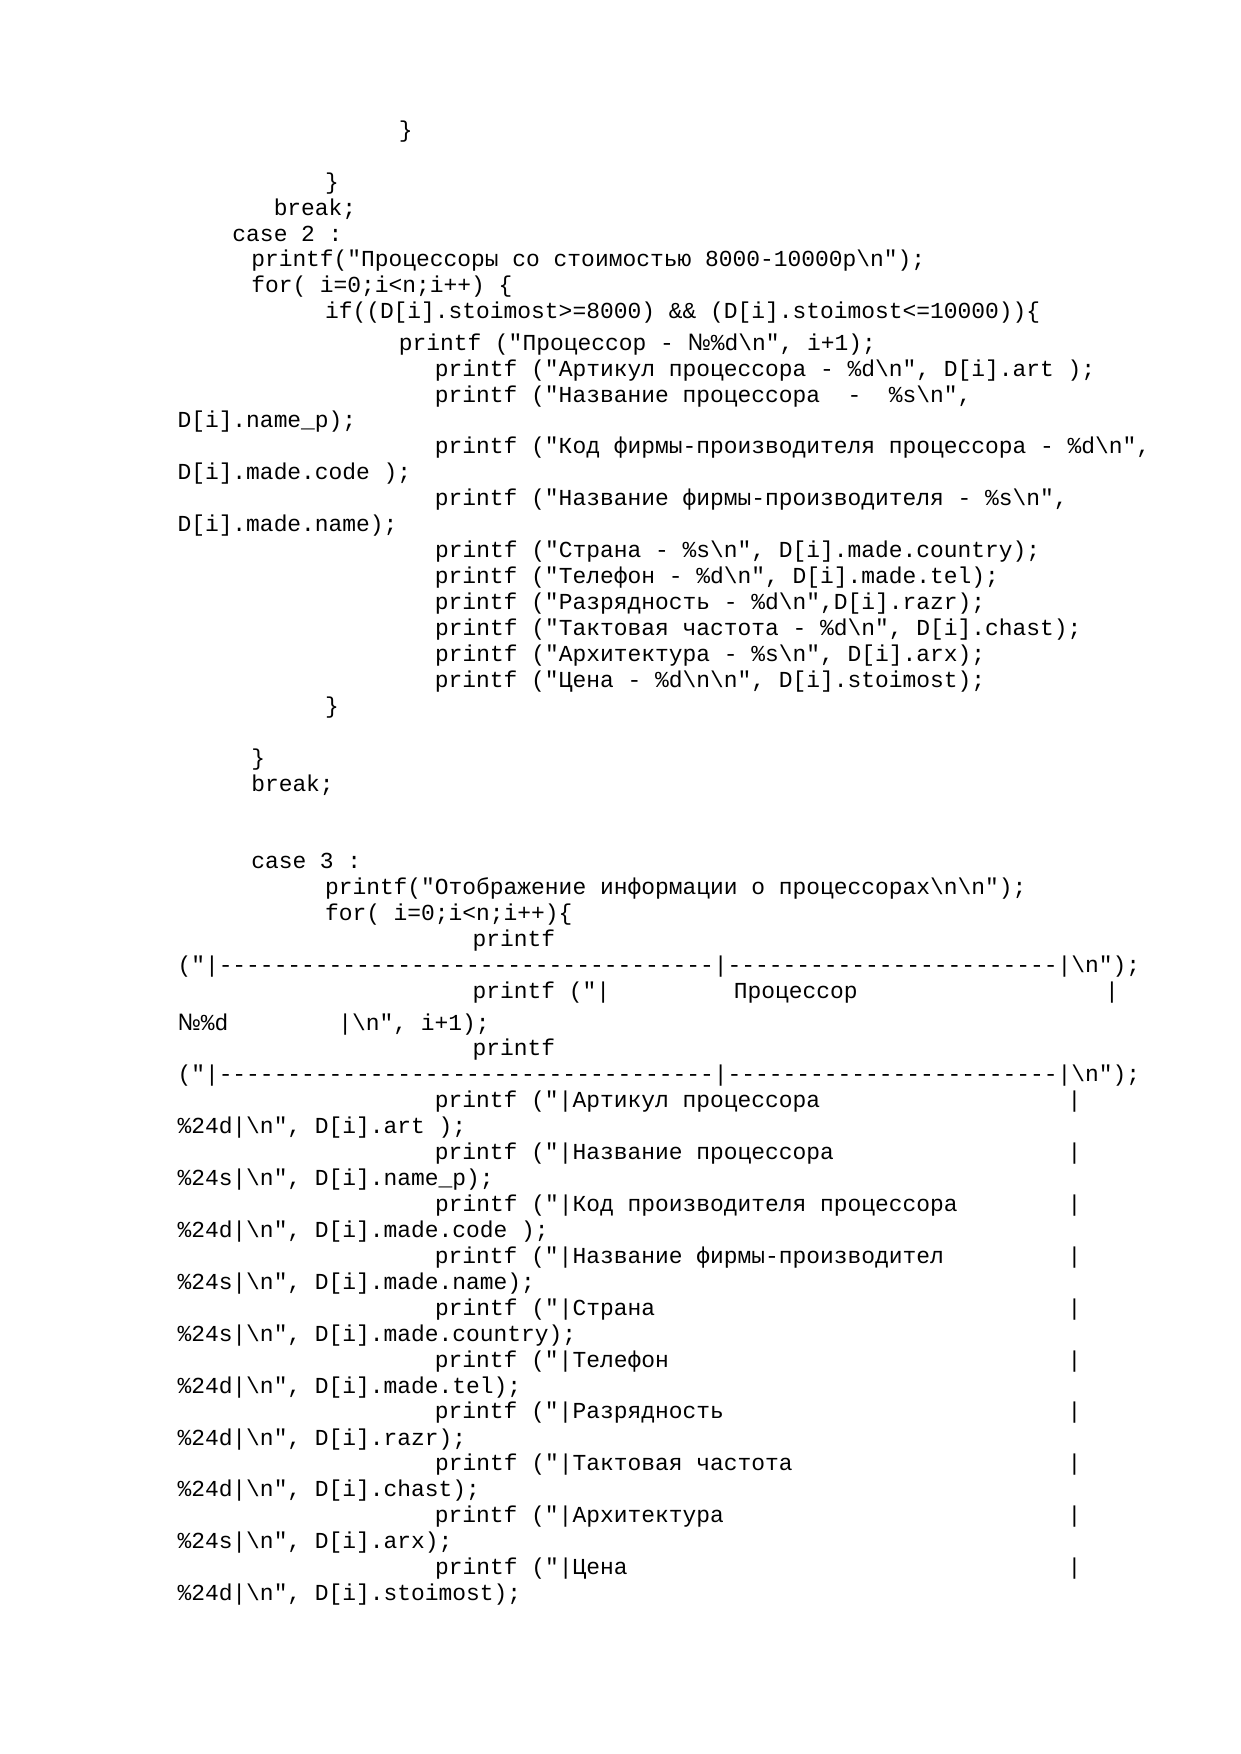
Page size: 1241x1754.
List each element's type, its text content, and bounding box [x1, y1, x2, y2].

text printf ("Тактовая частота - %d\n", D[i].chast); [177, 616, 1152, 642]
text } [177, 746, 1152, 772]
text printf ("Название фирмы-производителя - %s\n", D[i].made.name); [177, 487, 1152, 538]
text printf ("Код фирмы-производителя процессора - %d\n", D[i].made.code ); [177, 435, 1152, 487]
text printf ("|Телефон |%24d|\n", D[i].made.tel); [177, 1348, 1152, 1400]
text printf ("Процессор - №%d\n", i+1); [177, 326, 1152, 357]
text } [177, 118, 1152, 144]
text printf ("|Архитектура |%24s|\n", D[i].arx); [177, 1504, 1152, 1556]
text printf ("|Код производителя процессора |%24d|\n", D[i].made.code ); [177, 1192, 1152, 1244]
text printf ("|Артикул процессора |%24d|\n", D[i].art ); [177, 1089, 1152, 1141]
text printf ("|------------------------------------|------------------------|\n"); [177, 1037, 1152, 1089]
text printf ("Страна - %s\n", D[i].made.country); [177, 538, 1152, 564]
text printf ("Разрядность - %d\n",D[i].razr); [177, 590, 1152, 616]
text printf ("|Название процессора |%24s|\n", D[i].name_p); [177, 1141, 1152, 1192]
text for( i=0;i<n;i++) { [177, 274, 1152, 300]
text case 2 : [177, 222, 1152, 248]
text printf ("Артикул процессора - %d\n", D[i].art ); [177, 357, 1152, 383]
text } [177, 170, 1152, 196]
text case 3 : [177, 850, 1152, 876]
text printf ("Архитектура - %s\n", D[i].arx); [177, 642, 1152, 668]
text printf("Процессоры со стоимостью 8000-10000р\n"); [177, 248, 1152, 274]
text printf ("|Название фирмы-производител |%24s|\n", D[i].made.name); [177, 1244, 1152, 1296]
text if((D[i].stoimost>=8000) && (D[i].stoimost<=10000)){ [177, 300, 1152, 326]
text printf ("Телефон - %d\n", D[i].made.tel); [177, 564, 1152, 590]
text printf ("| Процессор | №%d |\n", i+1); [177, 979, 1152, 1037]
text printf("Отображение информации о процессорах\n\n"); [177, 876, 1152, 902]
text printf ("|Разрядность |%24d|\n", D[i].razr); [177, 1400, 1152, 1452]
text } [177, 694, 1152, 720]
text printf ("|------------------------------------|------------------------|\n"); [177, 928, 1152, 979]
text break; [177, 772, 1152, 798]
text printf ("|Цена |%24d|\n", D[i].stoimost); [177, 1556, 1152, 1607]
text printf ("|Страна |%24s|\n", D[i].made.country); [177, 1296, 1152, 1348]
text printf ("Название процессора - %s\n", D[i].name_p); [177, 383, 1152, 435]
text for( i=0;i<n;i++){ [177, 902, 1152, 928]
text printf ("Цена - %d\n\n", D[i].stoimost); [177, 668, 1152, 694]
text printf ("|Тактовая частота |%24d|\n", D[i].chast); [177, 1452, 1152, 1504]
text break; [177, 196, 1152, 222]
